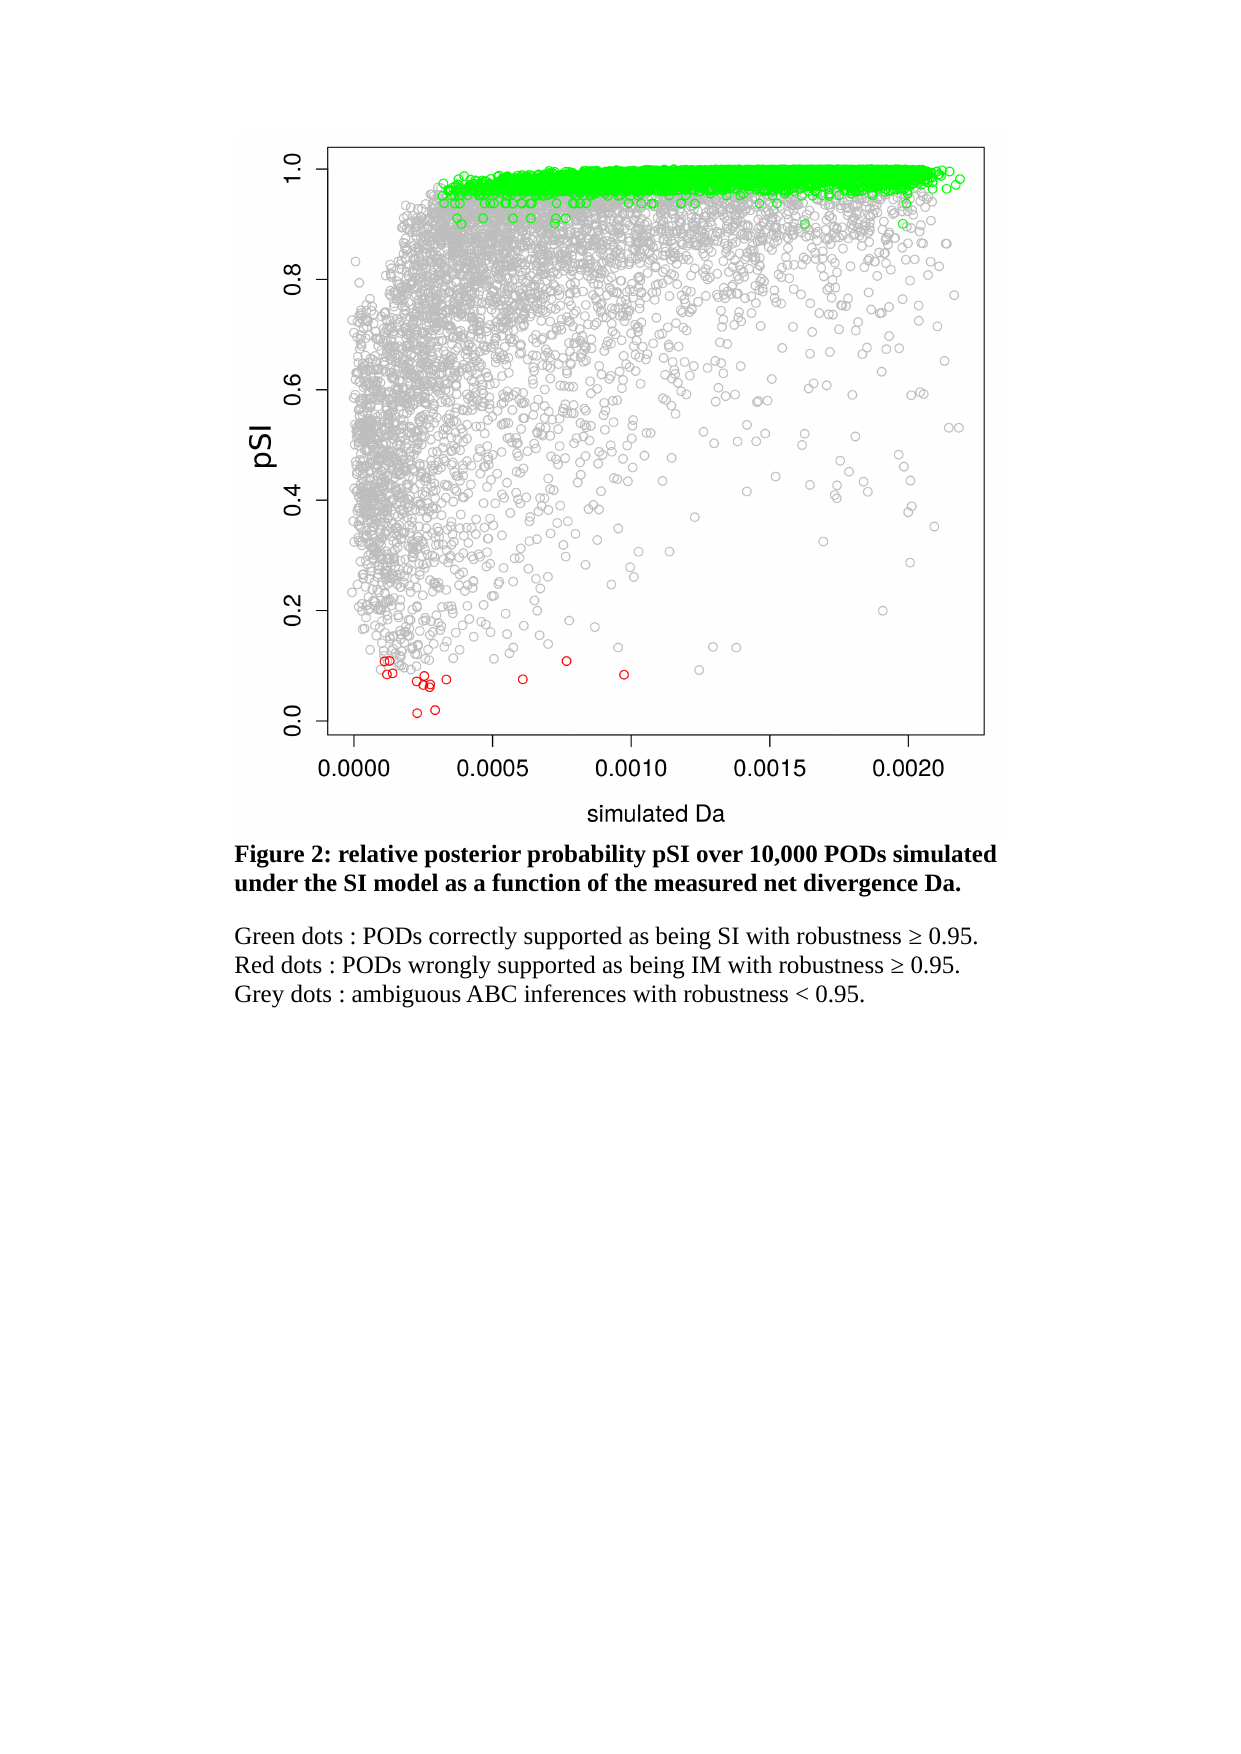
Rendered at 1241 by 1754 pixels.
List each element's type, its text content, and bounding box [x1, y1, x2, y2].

text Figure 2: relative posterior probability pSI over 10,000 PODs simulated under the SI model as a function of the measured net divergence Da. [234, 839, 1006, 896]
picture [234, 132, 1007, 839]
text Green dots : PODs correctly supported as being SI with robustness ≥ 0.95. Red dots : PODs wrongly supported as being IM with robustness ≥ 0.95. Grey dots : ambiguous ABC inferences with robustness < 0.95. [234, 921, 1006, 1008]
